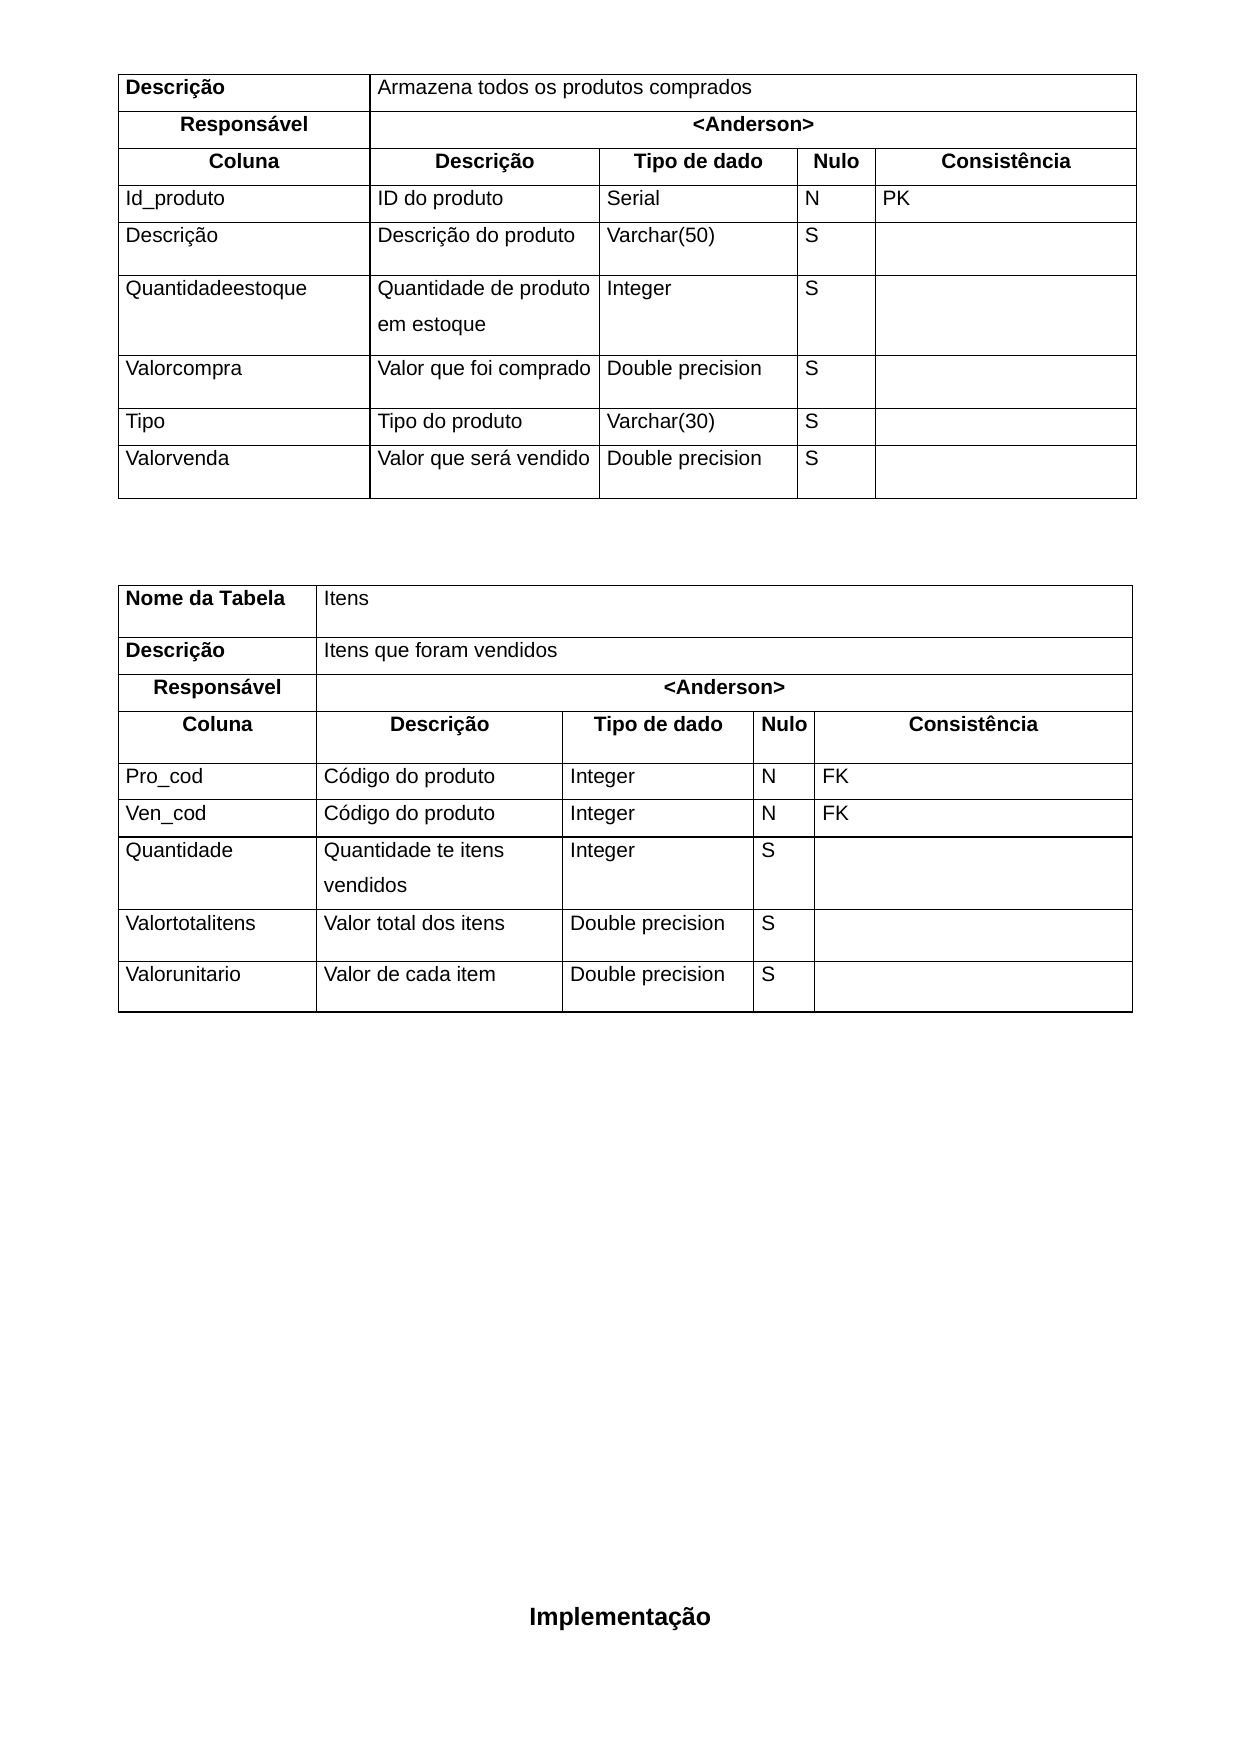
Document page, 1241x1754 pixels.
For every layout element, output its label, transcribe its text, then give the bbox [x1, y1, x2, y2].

table_cell FK [815, 764, 1132, 799]
table_cell Double precision [600, 446, 797, 498]
table_cell FK [815, 800, 1132, 836]
table_cell Consistência [876, 149, 1136, 185]
table_cell Valorcompra [119, 356, 369, 408]
table_cell S [798, 446, 875, 498]
table_cell Double precision [600, 356, 797, 408]
table_cell S [798, 409, 875, 445]
table_cell Descrição [119, 638, 316, 674]
table_cell Integer [563, 838, 753, 909]
table_cell Pro_cod [119, 764, 316, 799]
table_cell Descrição do produto [371, 223, 599, 275]
table_cell Valor de cada item [317, 962, 562, 1011]
table_cell N [754, 764, 814, 799]
table_cell S [798, 356, 875, 408]
table_cell [876, 409, 1136, 445]
table_cell PK [876, 186, 1136, 222]
table_cell Nulo [798, 149, 875, 185]
table_cell Quantidadeestoque [119, 276, 369, 354]
table_cell Tipo de dado [600, 149, 797, 185]
table_cell Valor total dos itens [317, 910, 562, 961]
table_cell S [798, 223, 875, 275]
table_cell [876, 446, 1136, 498]
table_cell S [798, 276, 875, 354]
table_cell Valortotalitens [119, 910, 316, 961]
table_cell Consistência [815, 712, 1132, 762]
table_cell Descrição [119, 75, 369, 111]
table_cell Valorunitario [119, 962, 316, 1011]
table_cell N [754, 800, 814, 836]
table_cell Ven_cod [119, 800, 316, 836]
table_cell Valor que será vendido [371, 446, 599, 498]
table_cell Armazena todos os produtos comprados [371, 75, 1136, 111]
table_cell Tipo do produto [371, 409, 599, 445]
table_cell Código do produto [317, 800, 562, 836]
table_cell Itens que foram vendidos [317, 638, 1132, 674]
table_cell Tipo [119, 409, 369, 445]
table_cell <Anderson> [371, 112, 1136, 148]
table_cell Id_produto [119, 186, 369, 222]
table_cell S [754, 962, 814, 1011]
table_cell [815, 910, 1132, 961]
table_cell Integer [563, 764, 753, 799]
table_header Itens [317, 586, 1132, 637]
table_cell [876, 276, 1136, 354]
table_cell Valorvenda [119, 446, 369, 498]
table_cell [815, 838, 1132, 909]
table_cell Serial [600, 186, 797, 222]
table_cell N [798, 186, 875, 222]
table_cell Integer [600, 276, 797, 354]
table_cell <Anderson> [317, 675, 1132, 711]
table_cell [876, 356, 1136, 408]
table_cell Tipo de dado [563, 712, 753, 762]
table_cell S [754, 910, 814, 961]
table_cell Varchar(50) [600, 223, 797, 275]
table_cell Coluna [119, 712, 316, 762]
table_cell Descrição [371, 149, 599, 185]
table_cell Código do produto [317, 764, 562, 799]
table_cell Nulo [754, 712, 814, 762]
table_cell Descrição [317, 712, 562, 762]
table_cell Double precision [563, 910, 753, 961]
table_cell S [754, 838, 814, 909]
table_cell Responsável [119, 112, 369, 148]
text Implementação [118, 1602, 1122, 1631]
table_cell [815, 962, 1132, 1011]
table_cell Descrição [119, 223, 369, 275]
table_cell [876, 223, 1136, 275]
table_cell Quantidade [119, 838, 316, 909]
table_header Nome da Tabela [119, 586, 316, 637]
table_cell Coluna [119, 149, 369, 185]
table_cell Quantidade de produto em estoque [371, 276, 599, 354]
table_cell Valor que foi comprado [371, 356, 599, 408]
table_cell Quantidade te itens vendidos [317, 838, 562, 909]
table_cell Double precision [563, 962, 753, 1011]
table_cell ID do produto [371, 186, 599, 222]
table_cell Responsável [119, 675, 316, 711]
table_cell Varchar(30) [600, 409, 797, 445]
table_cell Integer [563, 800, 753, 836]
